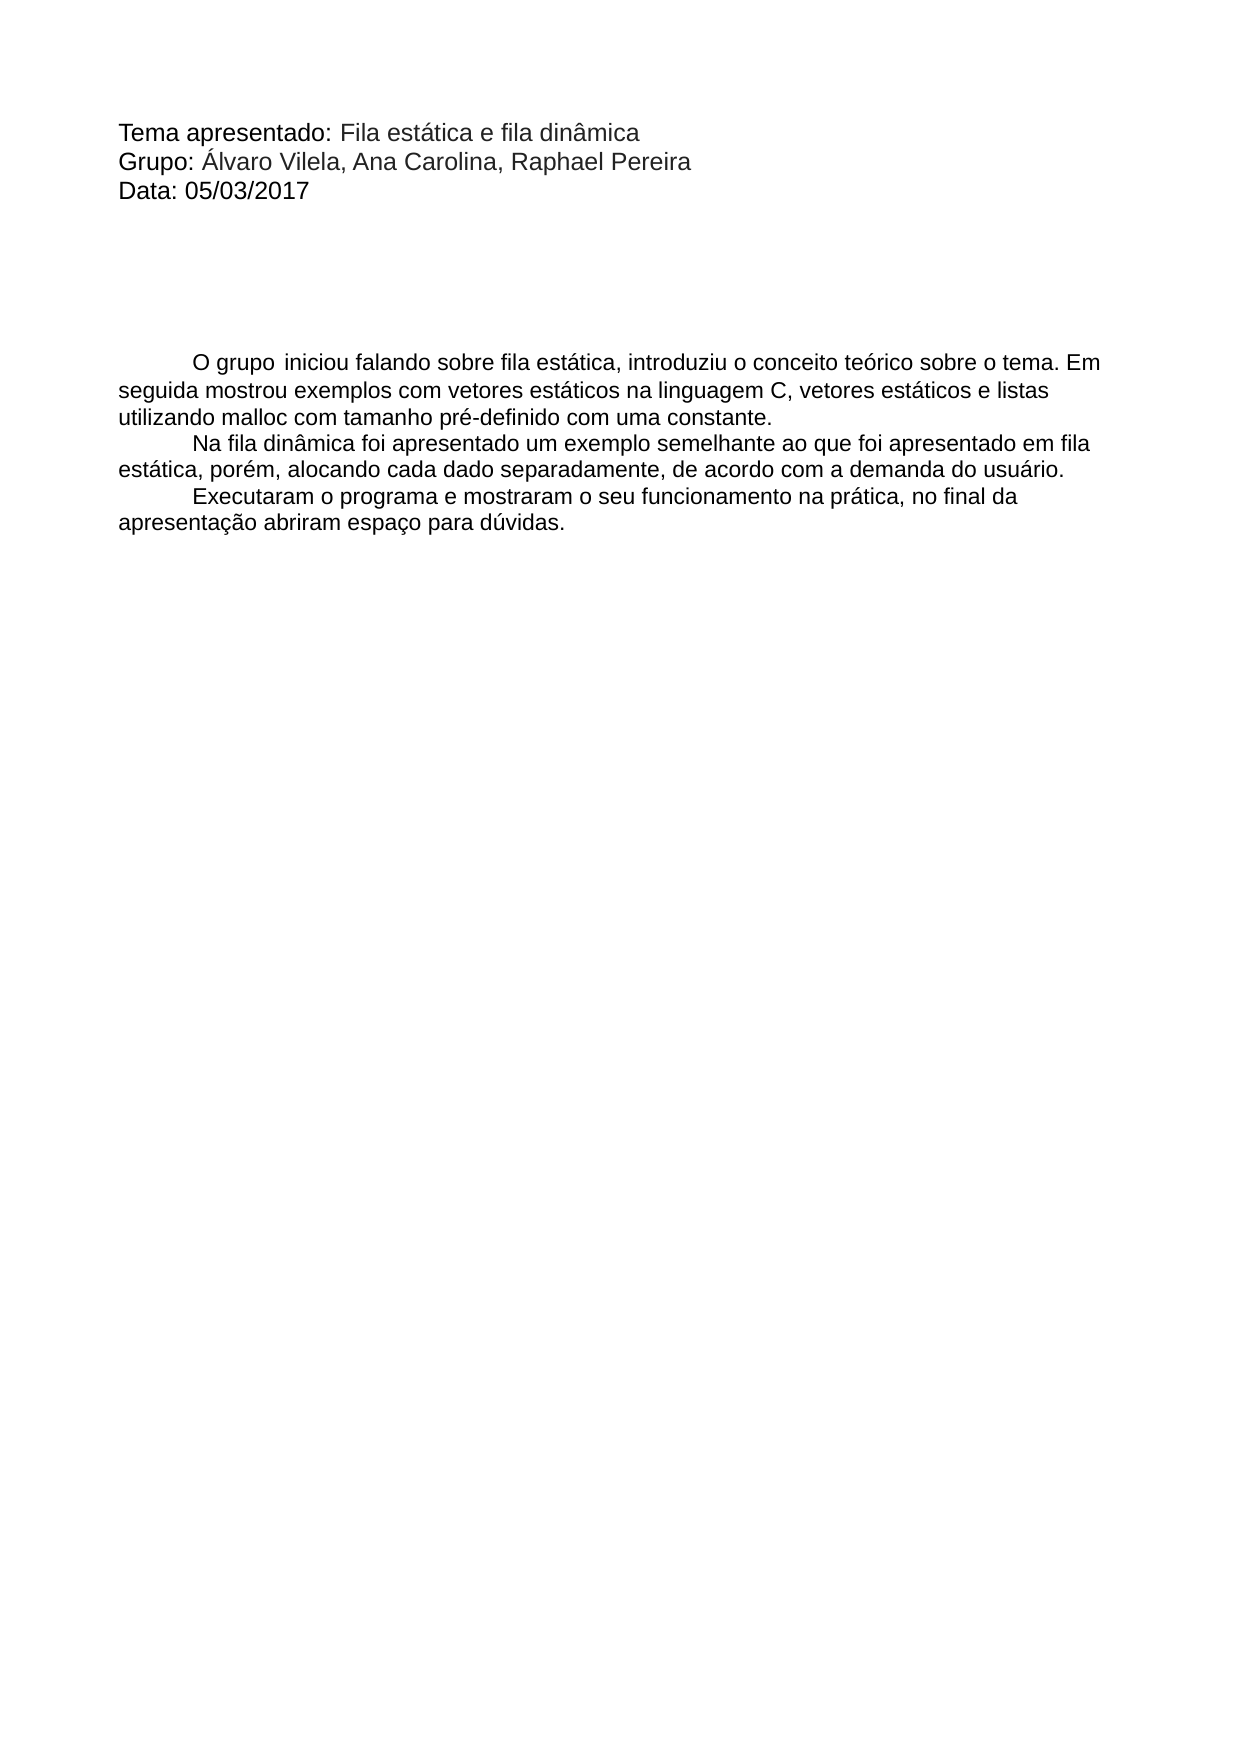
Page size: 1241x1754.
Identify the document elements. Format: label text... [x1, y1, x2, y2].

text Tema apresentado: Fila estática e fila dinâmica [118, 118, 1122, 147]
text Executaram o programa e mostraram o seu funcionamento na prática, no final da apresentação abriram espaço para dúvidas. [118, 483, 1122, 535]
text Data: 05/03/2017 [118, 176, 1122, 204]
text Na fila dinâmica foi apresentado um exemplo semelhante ao que foi apresentado em fila estática, porém, alocando cada dado separadamente, de acordo com a demanda do usuário. [118, 430, 1122, 483]
text Grupo: Álvaro Vilela, Ana Carolina, Raphael Pereira [118, 147, 1122, 176]
text O grupo iniciou falando sobre fila estática, introduziu o conceito teórico sobre o tema. Em seguida mostrou exemplos com vetores estáticos na linguagem C, vetores estáticos e listas utilizando malloc com tamanho pré-definido com uma constante. [118, 339, 1122, 430]
